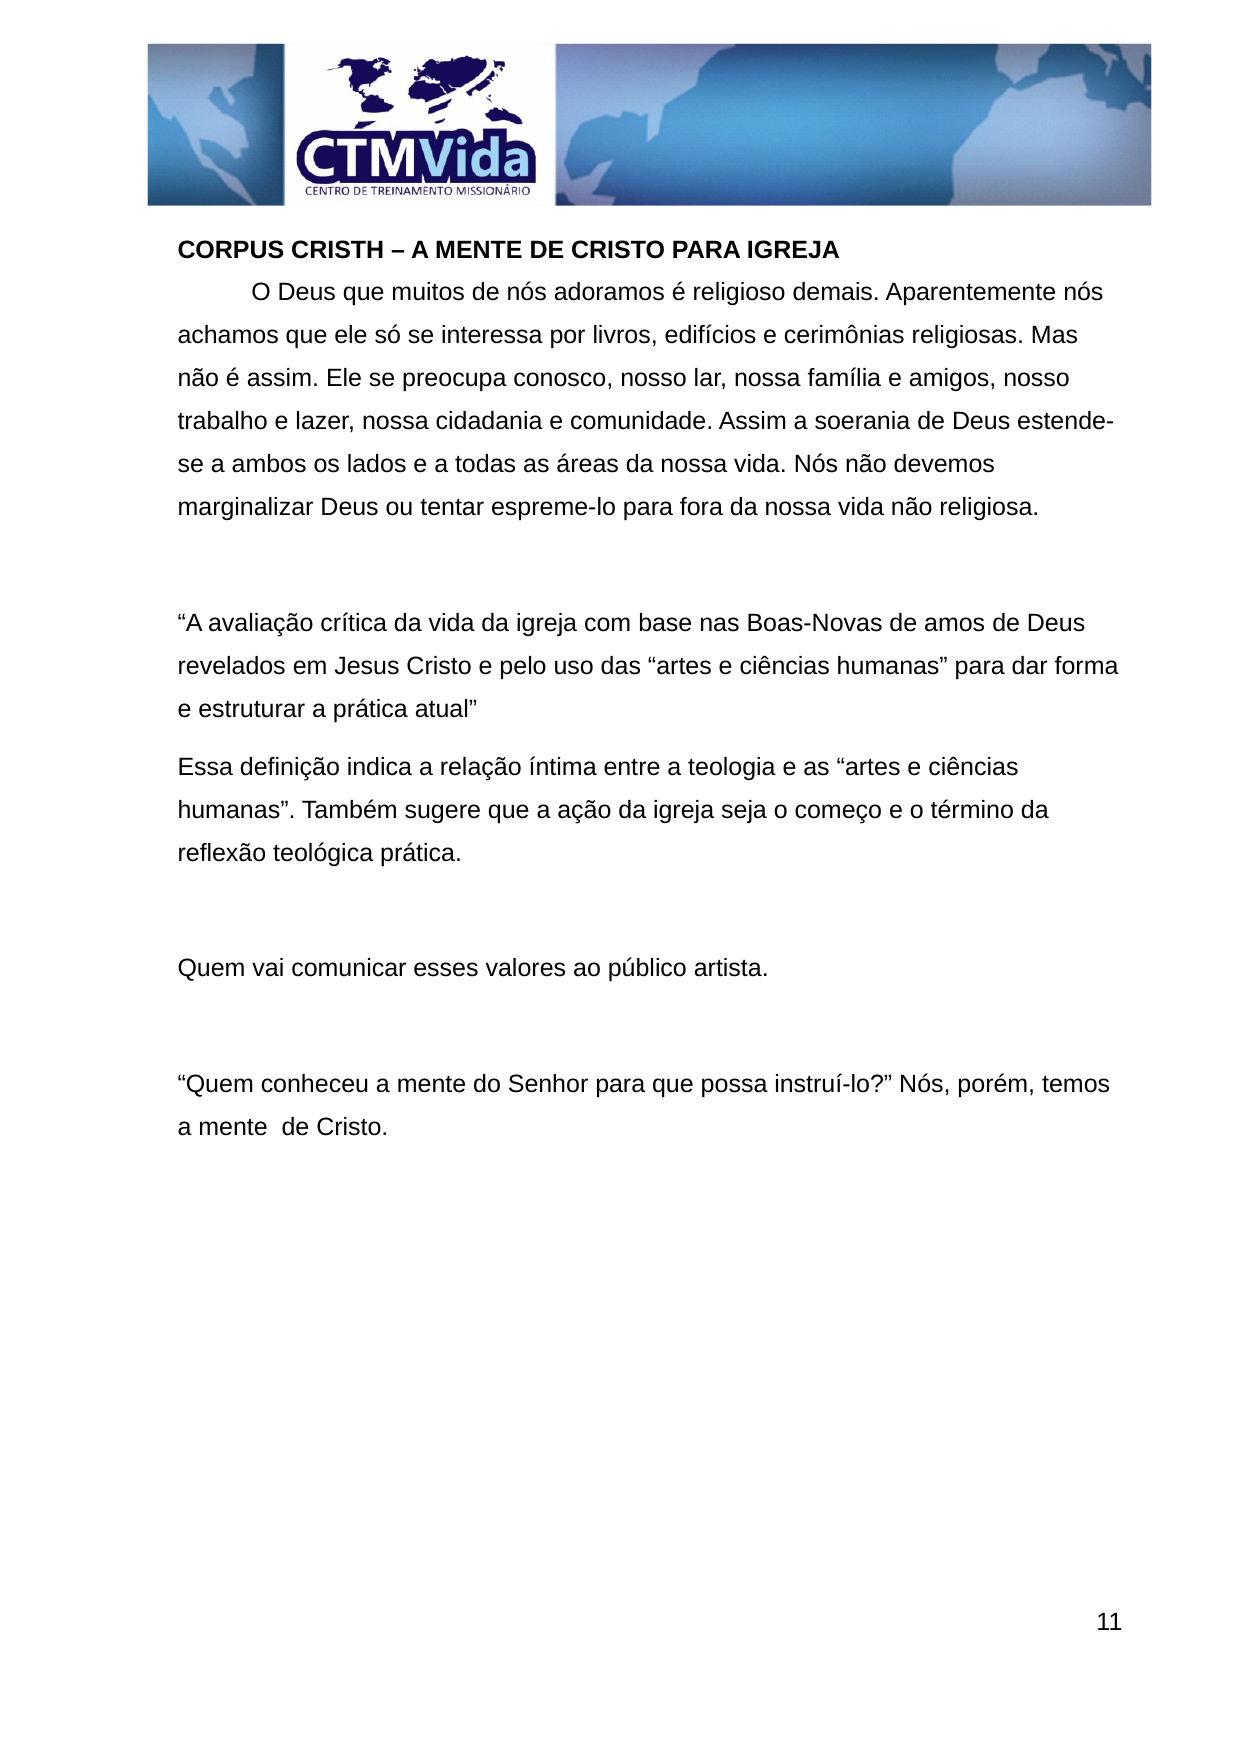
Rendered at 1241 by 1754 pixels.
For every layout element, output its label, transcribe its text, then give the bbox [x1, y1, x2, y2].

text Essa definição indica a relação íntima entre a teologia e as “artes e ciências humanas”. Também sugere que a ação da igreja seja o começo e o término da reflexão teológica prática. [177, 752, 1122, 867]
picture [147, 43, 1152, 206]
subtitle Corpus Cristh – A mente de Cristo para igreja [177, 235, 1122, 264]
text “Quem conheceu a mente do Senhor para que possa instruí-lo?” Nós, porém, temos a mente de Cristo. [177, 1069, 1122, 1141]
text O Deus que muitos de nós adoramos é religioso demais. Aparentemente nós achamos que ele só se interessa por livros, edifícios e cerimônias religiosas. Mas não é assim. Ele se preocupa conosco, nosso lar, nossa família e amigos, nosso trabalho e lazer, nossa cidadania e comunidade. Assim a soerania de Deus estende-se a ambos os lados e a todas as áreas da nossa vida. Nós não devemos marginalizar Deus ou tentar espreme-lo para fora da nossa vida não religiosa. [177, 277, 1122, 521]
text Quem vai comunicar esses valores ao público artista. [177, 953, 1122, 982]
text “A avaliação crítica da vida da igreja com base nas Boas-Novas de amos de Deus revelados em Jesus Cristo e pelo uso das “artes e ciências humanas” para dar forma e estruturar a prática atual” [177, 608, 1122, 723]
